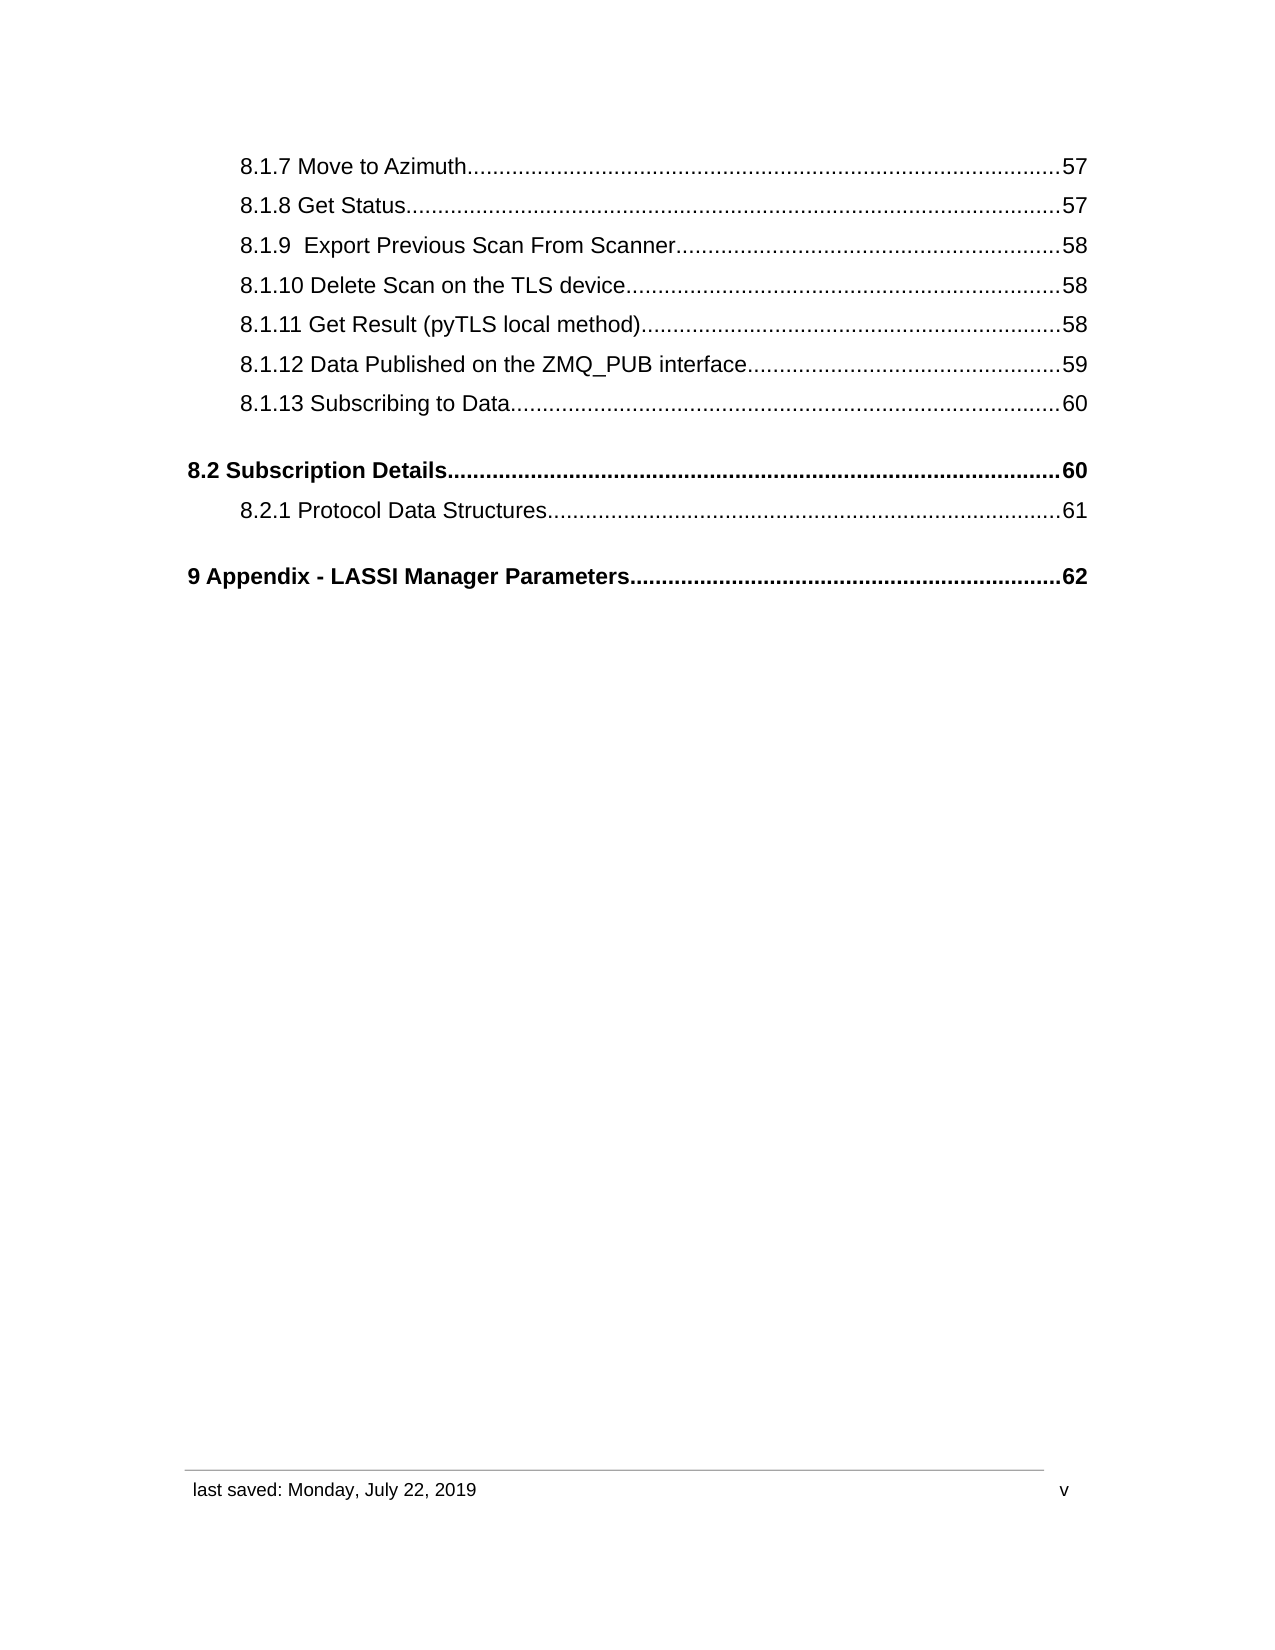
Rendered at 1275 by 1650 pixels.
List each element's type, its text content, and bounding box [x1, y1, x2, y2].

text 8.1.7 Move to Azimuth 57 [240, 150, 1087, 179]
text 9 Appendix - LASSI Manager Parameters 62 [187, 554, 1087, 589]
text 8.1.13 Subscribing to Data 60 [240, 387, 1087, 417]
text 8.2 Subscription Details 60 [187, 448, 1087, 483]
text 8.2.1 Protocol Data Structures 61 [240, 494, 1087, 523]
text 8.1.9 Export Previous Scan From Scanner 58 [240, 229, 1087, 258]
text 8.1.10 Delete Scan on the TLS device 58 [240, 269, 1087, 298]
text 8.1.12 Data Published on the ZMQ_PUB interface 59 [240, 348, 1087, 377]
text 8.1.8 Get Status 57 [240, 189, 1087, 219]
text 8.1.11 Get Result (pyTLS local method) 58 [240, 308, 1087, 337]
